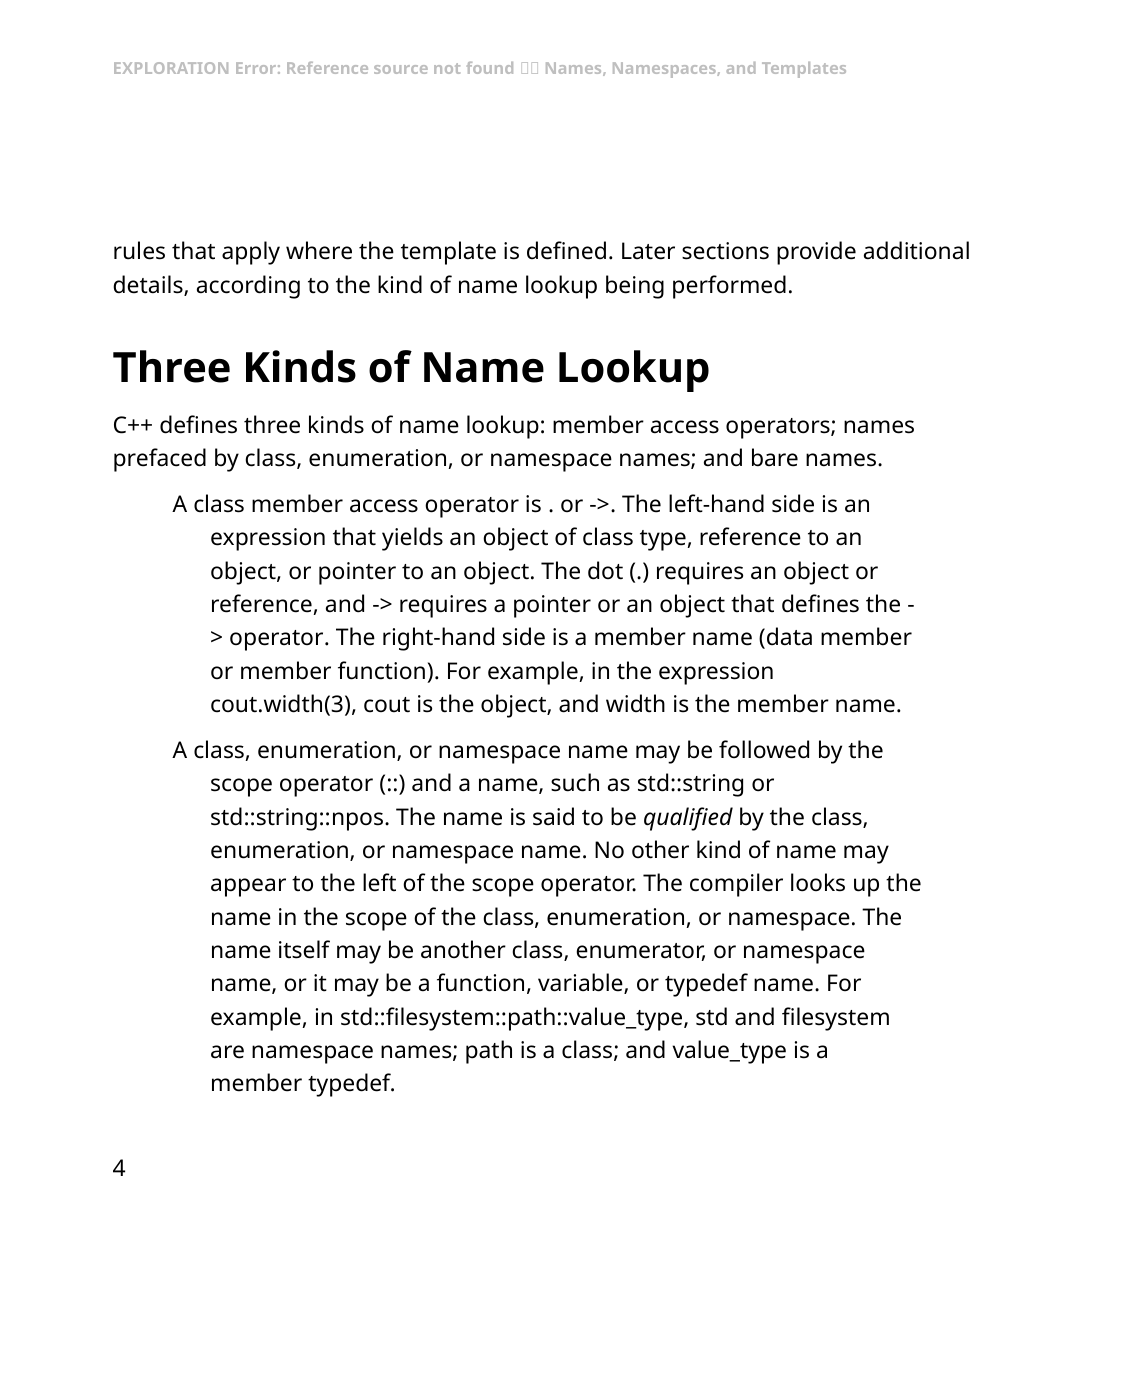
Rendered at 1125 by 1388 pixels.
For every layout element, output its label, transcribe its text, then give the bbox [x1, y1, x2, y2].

text rules that apply where the template is defined. Later sections provide additional details, according to the kind of name lookup being performed. [112, 233, 1012, 300]
text C++ defines three kinds of name lookup: member access operators; names prefaced by class, enumeration, or namespace names; and bare names. [112, 407, 1012, 473]
text A class member access operator is . or ->. The left-hand side is an expression that yields an object of class type, reference to an object, or pointer to an object. The dot (.) requires an object or reference, and -> requires a pointer or an object that defines the -> operator. The right-hand side is a member name (data member or member function). For example, in the expression cout.width(3), cout is the object, and width is the member name. [172, 486, 922, 719]
subtitle Three Kinds of Name Lookup [112, 337, 1012, 394]
text A class, enumeration, or namespace name may be followed by the scope operator (::) and a name, such as std::string or std::string::npos. The name is said to be qualified by the class, enumeration, or namespace name. No other kind of name may appear to the left of the scope operator. The compiler looks up the name in the scope of the class, enumeration, or namespace. The name itself may be another class, enumerator, or namespace name, or it may be a function, variable, or typedef name. For example, in std::filesystem::path::value_type, std and filesystem are namespace names; path is a class; and value_type is a member typedef. [172, 732, 922, 1098]
